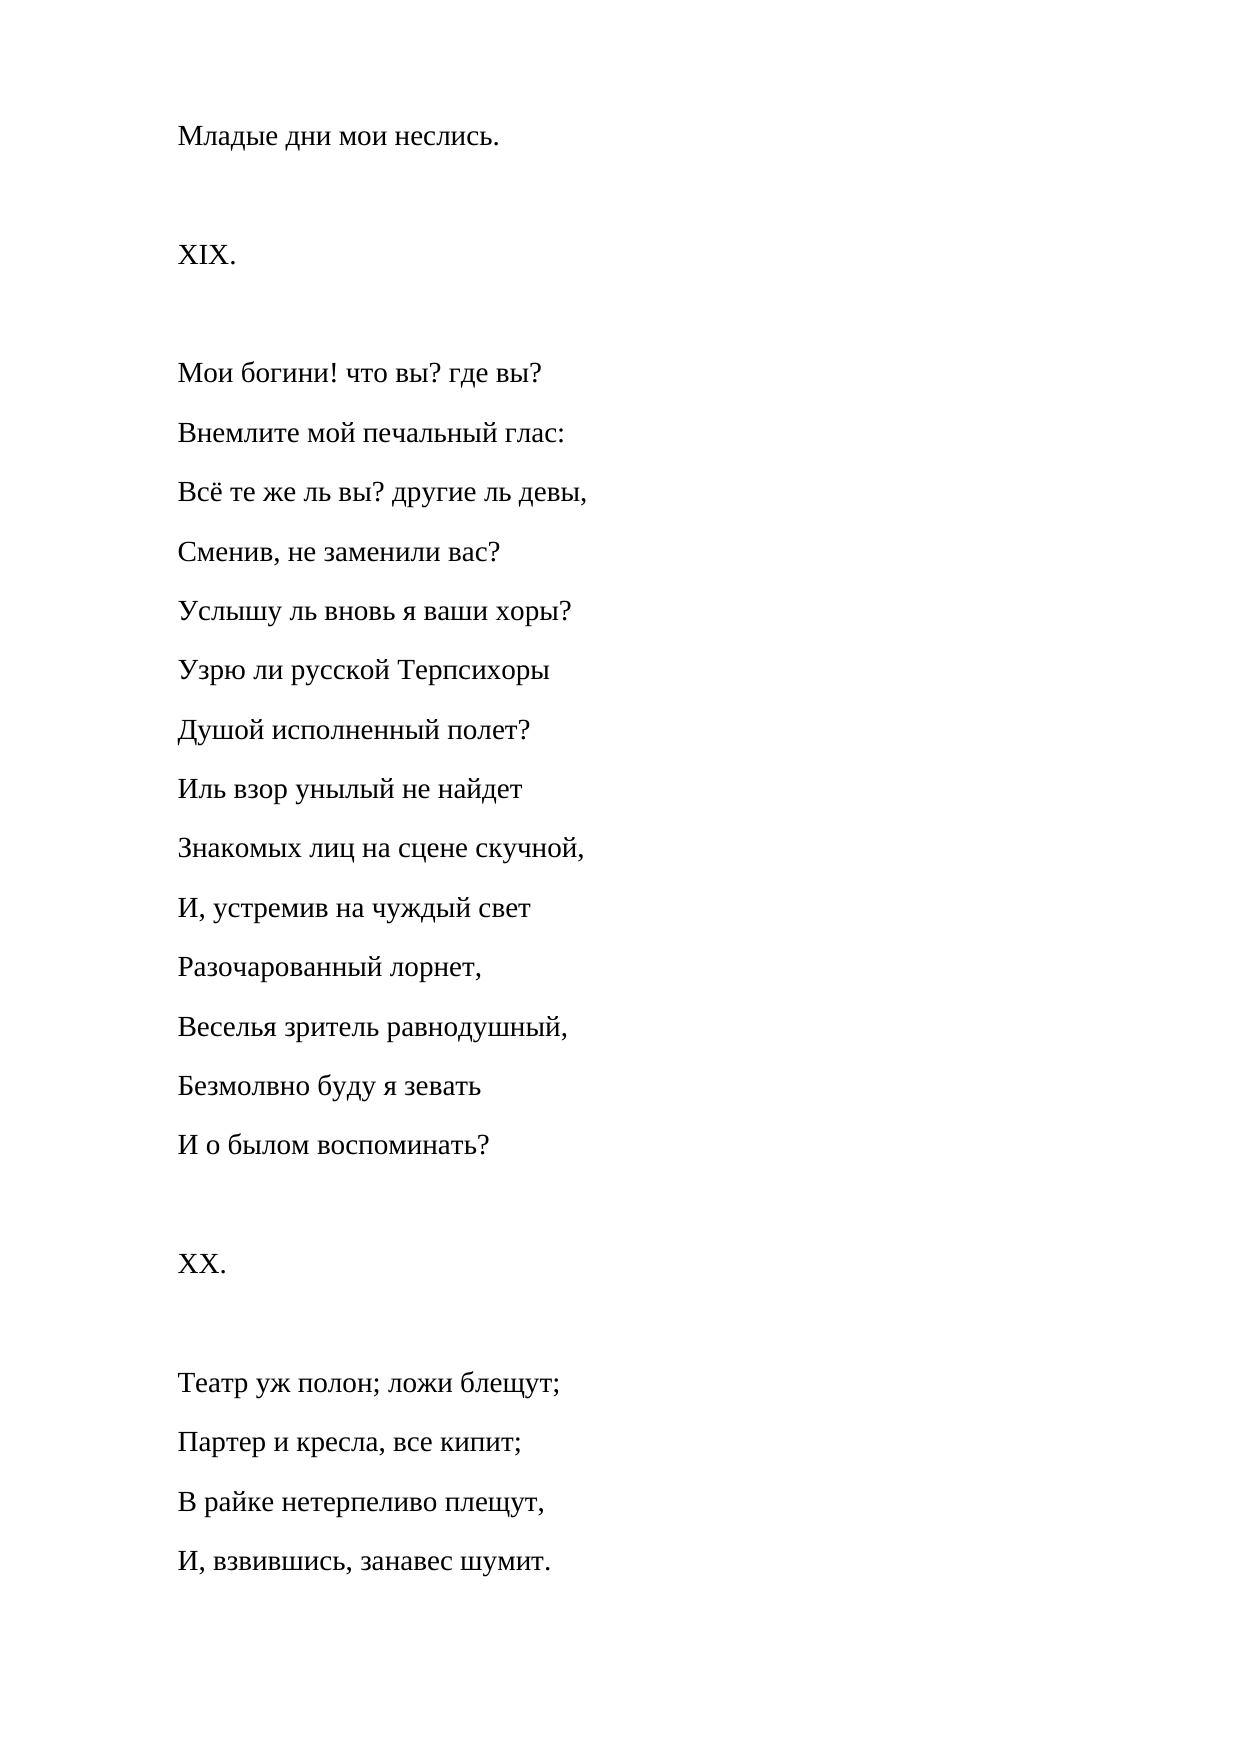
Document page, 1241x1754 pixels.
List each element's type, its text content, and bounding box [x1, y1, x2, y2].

text Разочарованный лорнет, [177, 949, 1152, 983]
text XX. [177, 1246, 1152, 1280]
text Душой исполненный полет? [177, 712, 1152, 745]
text Сменив, не заменили вас? [177, 534, 1152, 567]
text Младые дни мои неслись. [177, 118, 1152, 152]
text Веселья зритель равнодушный, [177, 1009, 1152, 1042]
text Знакомых лиц на сцене скучной, [177, 831, 1152, 864]
text Театр уж полон; ложи блещут; [177, 1365, 1152, 1398]
text Партер и кресла, все кипит; [177, 1424, 1152, 1458]
text Иль взор унылый не найдет [177, 771, 1152, 805]
text Мои богини! что вы? где вы? [177, 356, 1152, 389]
text В райке нетерпеливо плещут, [177, 1484, 1152, 1517]
text И, устремив на чуждый свет [177, 890, 1152, 923]
text И, взвившись, занавес шумит. [177, 1543, 1152, 1577]
text Узрю ли русской Терпсихоры [177, 652, 1152, 686]
text Безмолвно буду я зевать [177, 1068, 1152, 1102]
text Услышу ль вновь я ваши хоры? [177, 593, 1152, 627]
text XIX. [177, 237, 1152, 270]
text Внемлите мой печальный глас: [177, 415, 1152, 448]
text Всё те же ль вы? другие ль девы, [177, 474, 1152, 508]
text И о былом воспоминать? [177, 1127, 1152, 1161]
